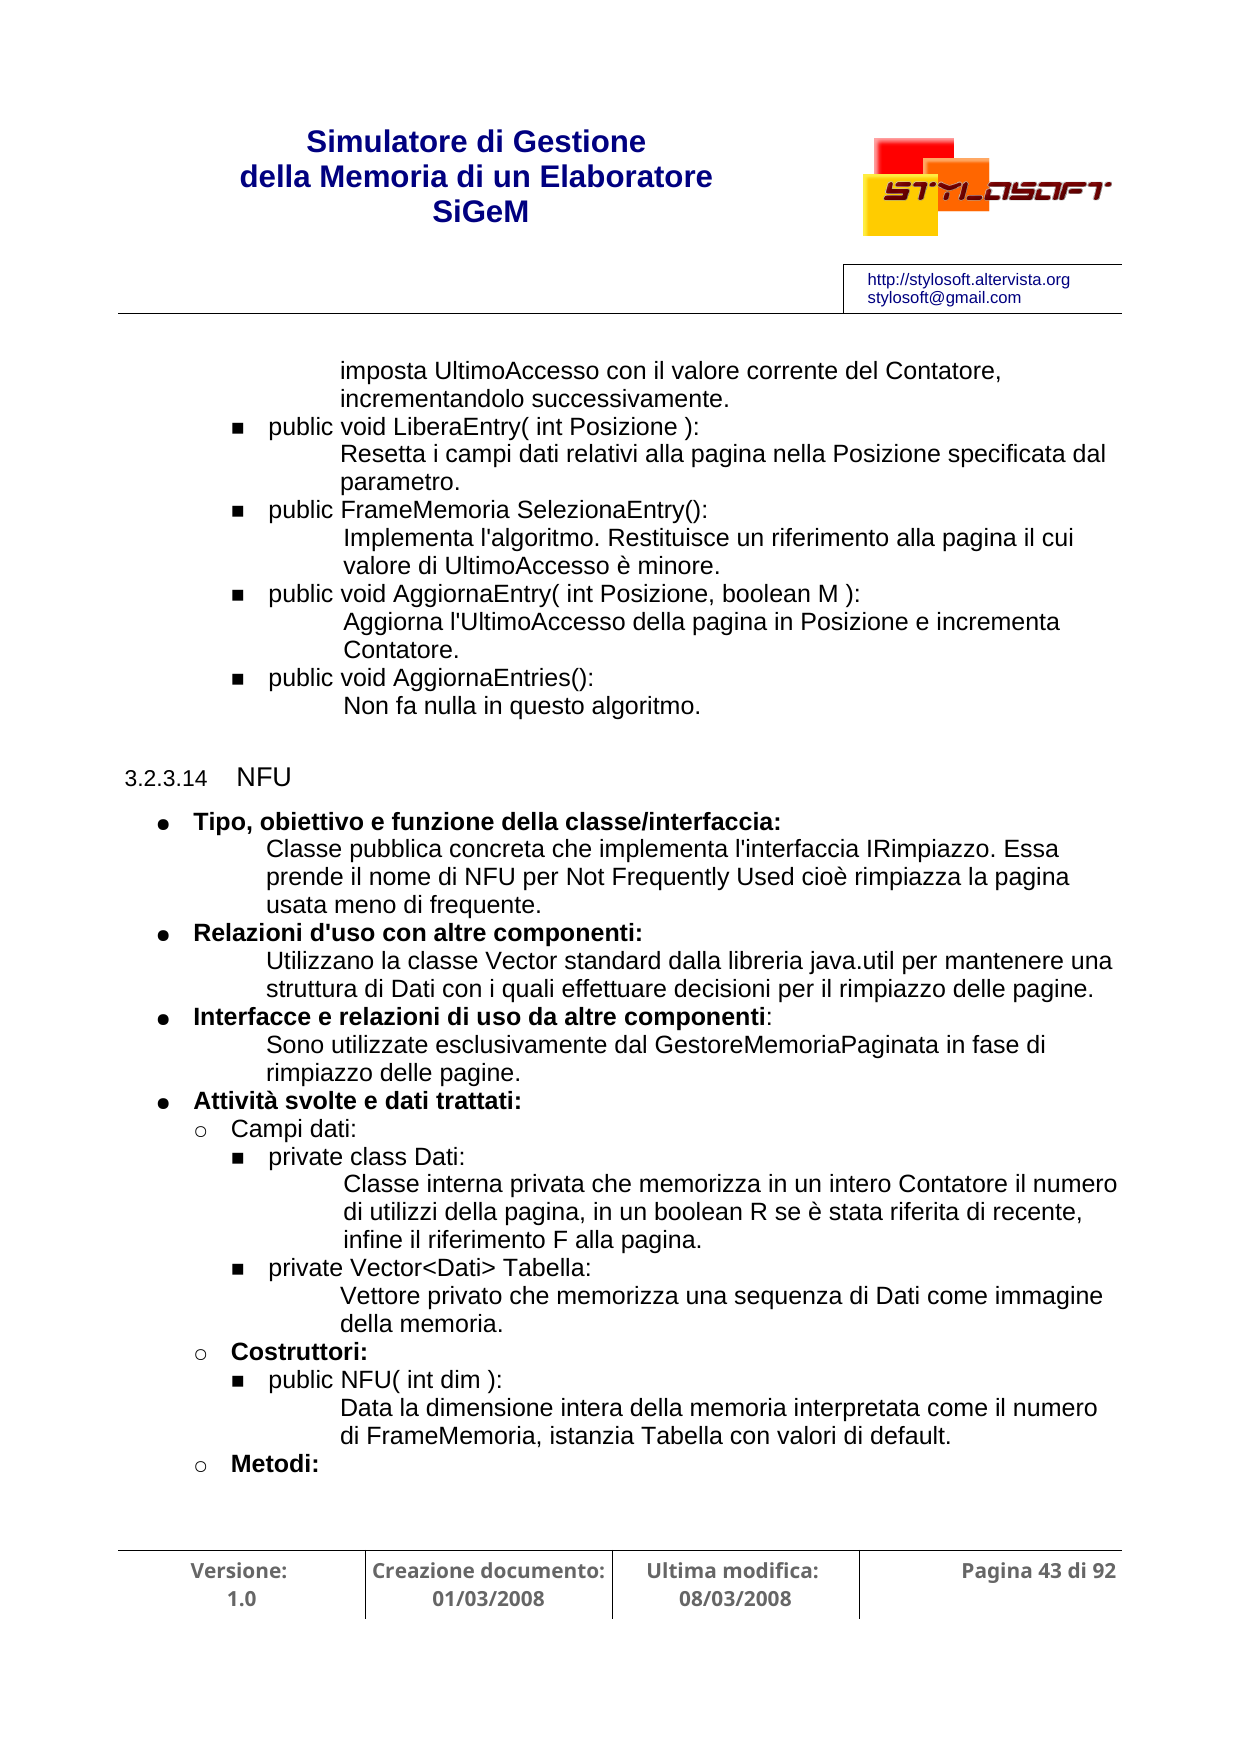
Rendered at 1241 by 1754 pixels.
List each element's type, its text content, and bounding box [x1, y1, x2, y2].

list public void AggiornaEntry( int Posizione, boolean M ): [231, 580, 1122, 608]
list Costruttori: [193, 1338, 1122, 1366]
list Implementa l'algoritmo. Restituisce un riferimento alla pagina il cui valore di UltimoAccesso è minore. [306, 524, 1122, 580]
list public void LiberaEntry( int Posizione ): Resetta i campi dati relativi alla pagina nella Posizione specificata dal parametro. [231, 412, 1122, 496]
list Tipo, obiettivo e funzione della classe/interfaccia: Classe pubblica concreta che implementa l'interfaccia IRimpiazzo. Essa prende il nome di NFU per Not Frequently Used cioè rimpiazza la pagina usata meno di frequente. [156, 807, 1122, 919]
list private class Dati: [231, 1142, 1122, 1170]
list public NFU( int dim ): Data la dimensione intera della memoria interpretata come il numero di FrameMemoria, istanzia Tabella con valori di default. [231, 1366, 1122, 1449]
list imposta UltimoAccesso con il valore corrente del Contatore, incrementandolo successivamente. [231, 357, 1122, 412]
list Campi dati: [193, 1114, 1122, 1142]
list Metodi: [193, 1449, 1122, 1477]
list Aggiorna l'UltimoAccesso della pagina in Posizione e incrementa Contatore. [306, 608, 1122, 664]
list Non fa nulla in questo algoritmo. [306, 692, 1122, 719]
list Attività svolte e dati trattati: [156, 1086, 1122, 1114]
subtitle NFU [118, 762, 1122, 792]
picture [848, 123, 1117, 247]
list public void AggiornaEntries(): [231, 664, 1122, 692]
list private Vector<Dati> Tabella: Vettore privato che memorizza una sequenza di Dati come immagine della memoria. [231, 1254, 1122, 1338]
list public FrameMemoria SelezionaEntry(): [231, 496, 1122, 524]
list Relazioni d'uso con altre componenti: Utilizzano la classe Vector standard dalla libreria java.util per mantenere una struttura di Dati con i quali effettuare decisioni per il rimpiazzo delle pagine. [156, 919, 1122, 1003]
list Classe interna privata che memorizza in un intero Contatore il numero di utilizzi della pagina, in un boolean R se è stata riferita di recente, infine il riferimento F alla pagina. [306, 1170, 1122, 1254]
list Interfacce e relazioni di uso da altre componenti: Sono utilizzate esclusivamente dal GestoreMemoriaPaginata in fase di rimpiazzo delle pagine. [156, 1003, 1122, 1086]
